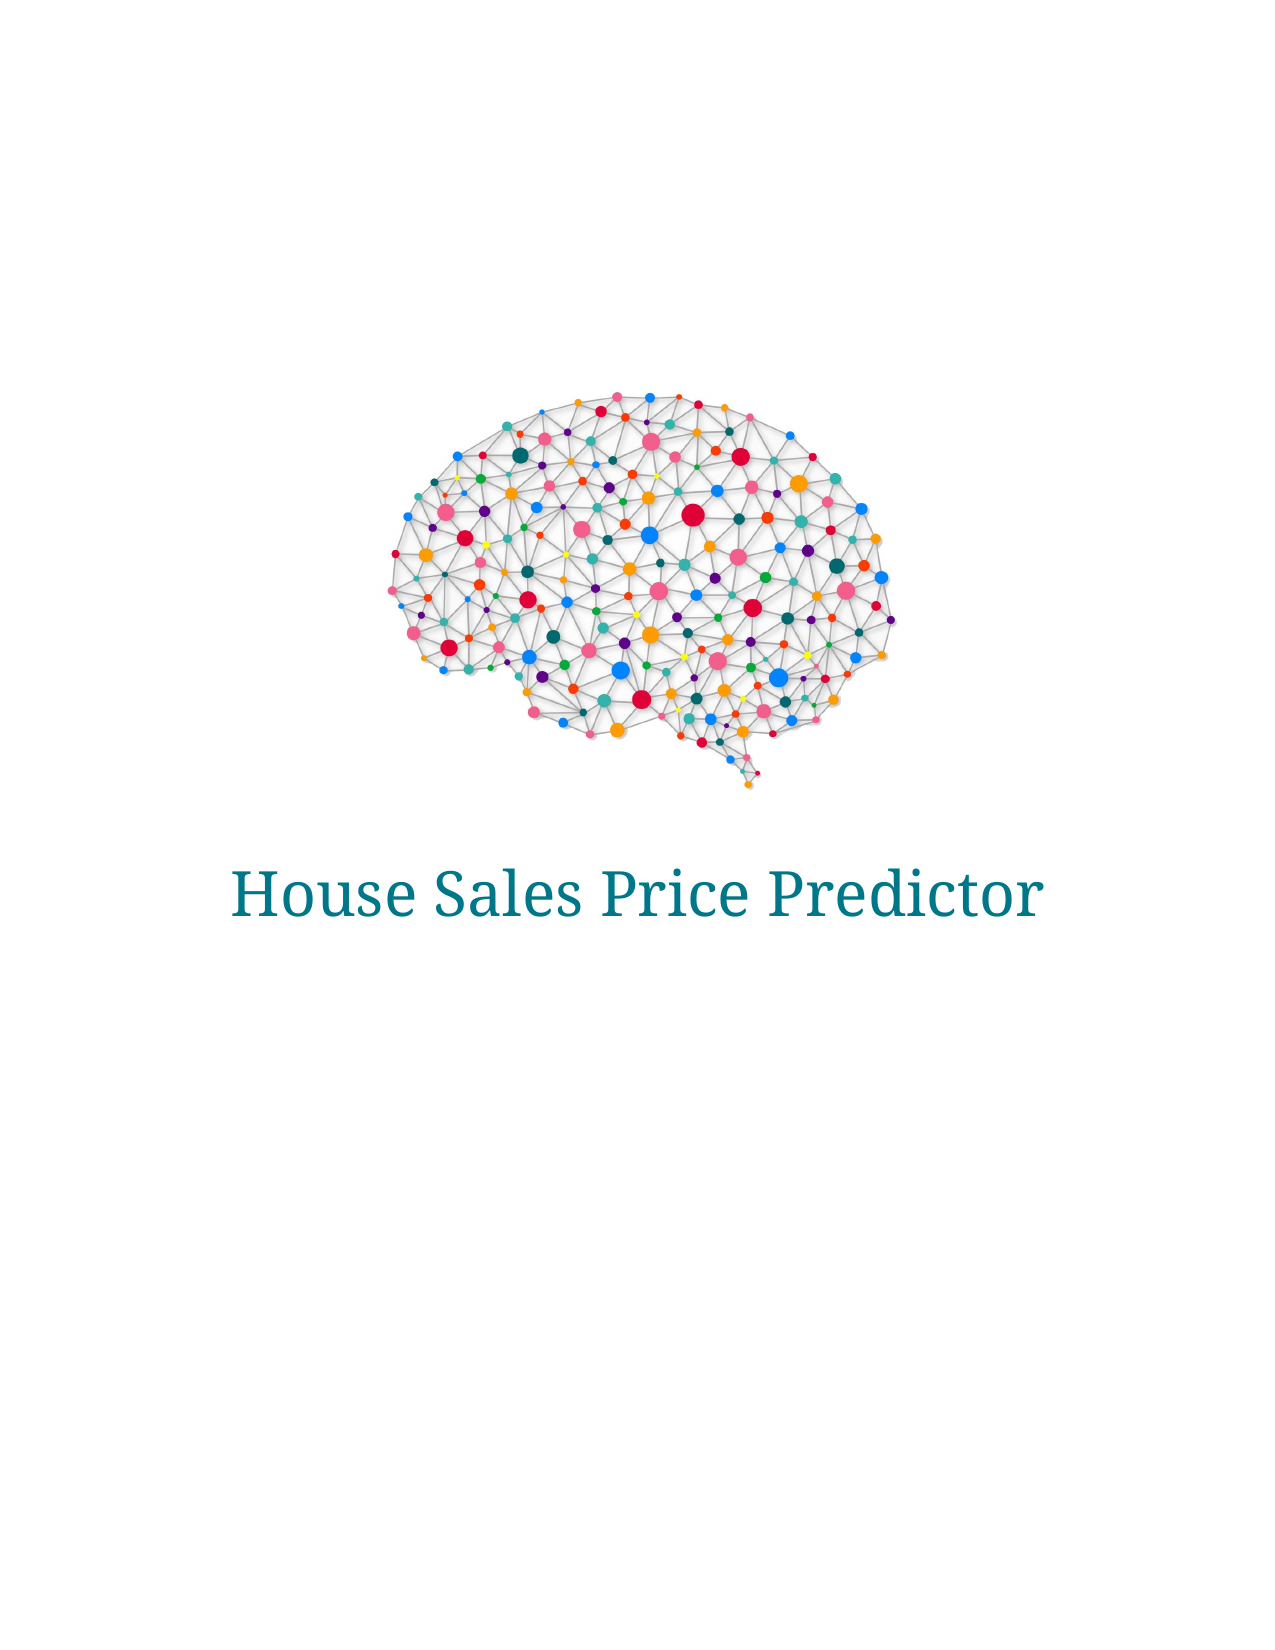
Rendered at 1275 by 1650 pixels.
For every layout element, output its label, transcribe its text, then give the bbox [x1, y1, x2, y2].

title House Sales Price Predictor [187, 849, 1087, 934]
picture [366, 367, 909, 800]
